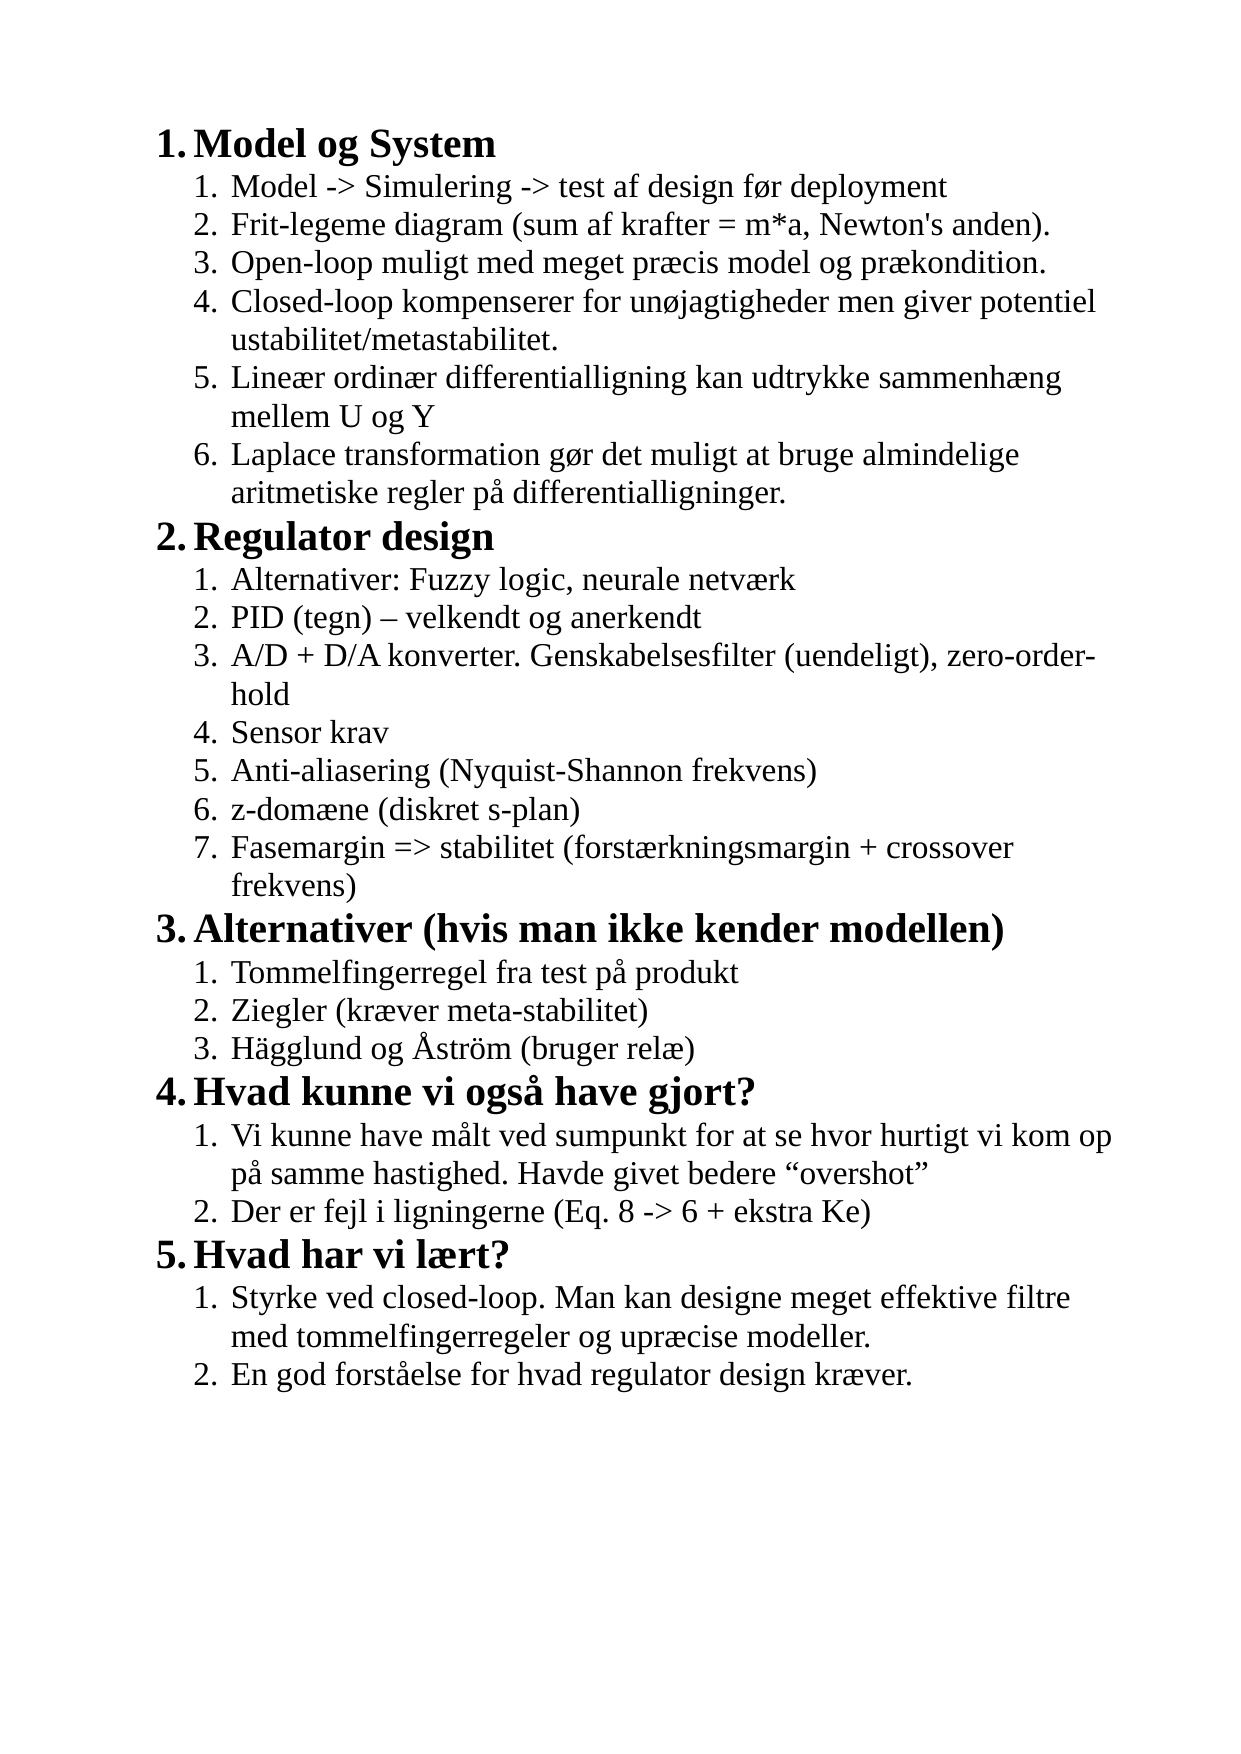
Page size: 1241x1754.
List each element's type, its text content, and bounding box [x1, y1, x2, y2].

list En god forståelse for hvad regulator design kræver. [193, 1354, 1122, 1393]
list Hvad kunne vi også have gjort? [156, 1067, 1122, 1115]
list Tommelfingerregel fra test på produkt [193, 952, 1122, 990]
list Der er fejl i ligningerne (Eq. 8 -> 6 + ekstra Ke) [193, 1191, 1122, 1230]
list Frit-legeme diagram (sum af krafter = m*a, Newton's anden). [193, 204, 1122, 243]
list Model -> Simulering -> test af design før deployment [193, 166, 1122, 204]
list Hvad har vi lært? [156, 1230, 1122, 1278]
list Laplace transformation gør det muligt at bruge almindelige aritmetiske regler på differentialligninger. [193, 434, 1122, 511]
list A/D + D/A konverter. Genskabelsesfilter (uendeligt), zero-order-hold [193, 636, 1122, 712]
list Model og System [156, 118, 1122, 166]
list Alternativer: Fuzzy logic, neurale netværk [193, 559, 1122, 597]
list Lineær ordinær differentialligning kan udtrykke sammenhæng mellem U og Y [193, 358, 1122, 434]
list Open-loop muligt med meget præcis model og prækondition. [193, 243, 1122, 281]
list PID (tegn) – velkendt og anerkendt [193, 597, 1122, 636]
list Fasemargin => stabilitet (forstærkningsmargin + crossover frekvens) [193, 827, 1122, 904]
list Closed-loop kompenserer for unøjagtigheder men giver potentiel ustabilitet/metastabilitet. [193, 281, 1122, 358]
list Ziegler (kræver meta-stabilitet) [193, 990, 1122, 1028]
list Styrke ved closed-loop. Man kan designe meget effektive filtre med tommelfingerregeler og upræcise modeller. [193, 1278, 1122, 1354]
list Regulator design [156, 511, 1122, 559]
list Anti-aliasering (Nyquist-Shannon frekvens) [193, 751, 1122, 789]
list Hägglund og Åström (bruger relæ) [193, 1028, 1122, 1067]
list z-domæne (diskret s-plan) [193, 789, 1122, 827]
list Alternativer (hvis man ikke kender modellen) [156, 904, 1122, 952]
list Sensor krav [193, 712, 1122, 751]
list Vi kunne have målt ved sumpunkt for at se hvor hurtigt vi kom op på samme hastighed. Havde givet bedere “overshot” [193, 1115, 1122, 1191]
